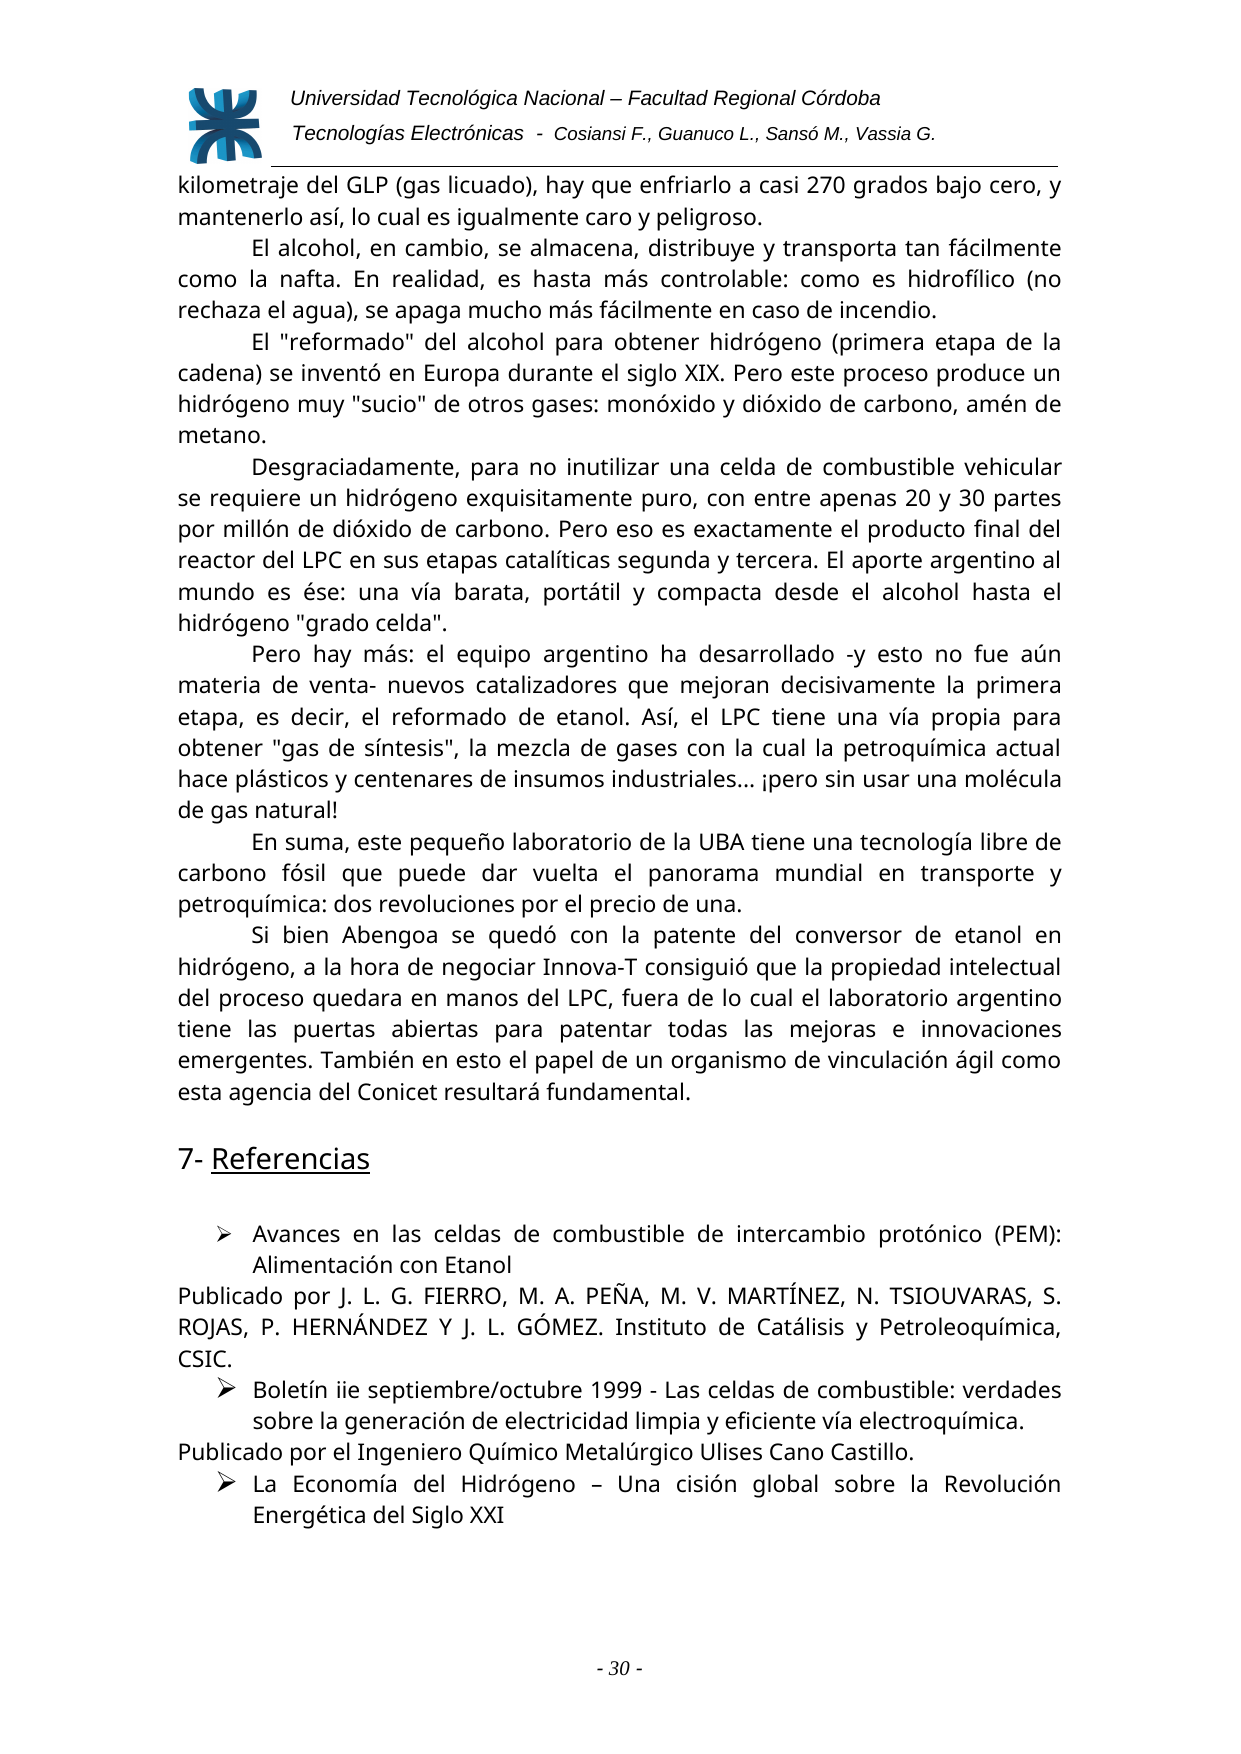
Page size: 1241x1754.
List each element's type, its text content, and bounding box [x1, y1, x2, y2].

list Avances en las celdas de combustible de intercambio protónico (PEM): Alimentación con Etanol [215, 1217, 1063, 1280]
text En suma, este pequeño laboratorio de la UBA tiene una tecnología libre de carbono fósil que puede dar vuelta el panorama mundial en transporte y petroquímica: dos revoluciones por el precio de una. [177, 826, 1063, 919]
text El "reformado" del alcohol para obtener hidrógeno (primera etapa de la cadena) se inventó en Europa durante el siglo XIX. Pero este proceso produce un hidrógeno muy "sucio" de otros gases: monóxido y dióxido de carbono, amén de metano. [177, 326, 1063, 451]
text Si bien Abengoa se quedó con la patente del conversor de etanol en hidrógeno, a la hora de negociar Innova-T consiguió que la propiedad intelectual del proceso quedara en manos del LPC, fuera de lo cual el laboratorio argentino tiene las puertas abiertas para patentar todas las mejoras e innovaciones emergentes. También en esto el papel de un organismo de vinculación ágil como esta agencia del Conicet resultará fundamental. [177, 919, 1063, 1107]
text Pero hay más: el equipo argentino ha desarrollado -y esto no fue aún materia de venta- nuevos catalizadores que mejoran decisivamente la primera etapa, es decir, el reformado de etanol. Así, el LPC tiene una vía propia para obtener "gas de síntesis", la mezcla de gases con la cual la petroquímica actual hace plásticos y centenares de insumos industriales... ¡pero sin usar una molécula de gas natural! [177, 638, 1063, 826]
text 7- Referencias [177, 1138, 1063, 1178]
text El alcohol, en cambio, se almacena, distribuye y transporta tan fácilmente como la nafta. En realidad, es hasta más controlable: como es hidrofílico (no rechaza el agua), se apaga mucho más fácilmente en caso de incendio. [177, 232, 1063, 326]
text kilometraje del GLP (gas licuado), hay que enfriarlo a casi 270 grados bajo cero, y mantenerlo así, lo cual es igualmente caro y peligroso. [177, 169, 1063, 232]
text Desgraciadamente, para no inutilizar una celda de combustible vehicular se requiere un hidrógeno exquisitamente puro, con entre apenas 20 y 30 partes por millón de dióxido de carbono. Pero eso es exactamente el producto final del reactor del LPC en sus etapas catalíticas segunda y tercera. El aporte argentino al mundo es ése: una vía barata, portátil y compacta desde el alcohol hasta el hidrógeno "grado celda". [177, 451, 1063, 638]
text Publicado por el Ingeniero Químico Metalúrgico Ulises Cano Castillo. [177, 1436, 1063, 1467]
list Boletín iie septiembre/octubre 1999 - Las celdas de combustible: verdades sobre la generación de electricidad limpia y eficiente vía electroquímica. [215, 1374, 1063, 1436]
list La Economía del Hidrógeno – Una cisión global sobre la Revolución Energética del Siglo XXI [215, 1467, 1063, 1530]
text Publicado por J. L. G. FIERRO, M. A. PEÑA, M. V. MARTÍNEZ, N. TSIOUVARAS, S. ROJAS, P. HERNÁNDEZ Y J. L. GÓMEZ. Instituto de Catálisis y Petroleoquímica, CSIC. [177, 1280, 1063, 1374]
picture [188, 88, 262, 164]
